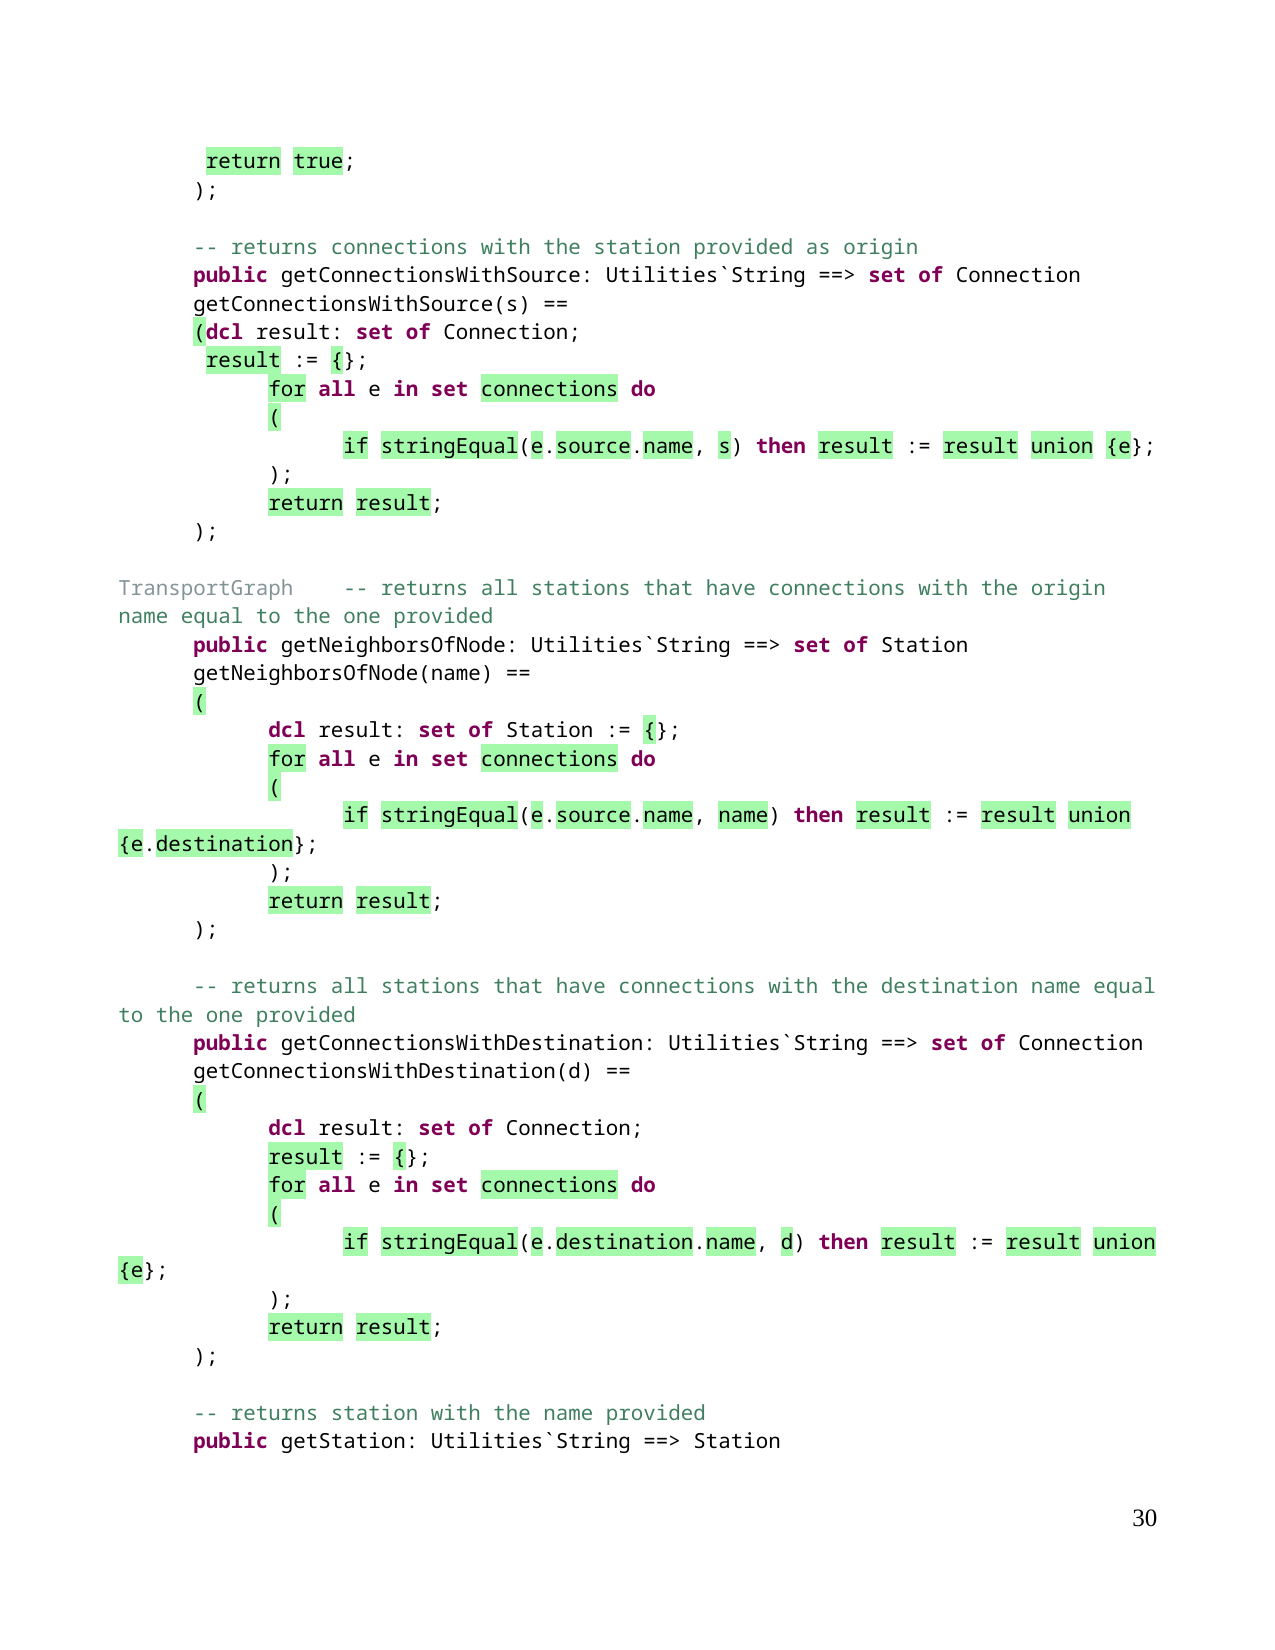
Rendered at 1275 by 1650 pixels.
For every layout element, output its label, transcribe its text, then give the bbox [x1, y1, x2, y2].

text -- returns connections with the station provided as origin [118, 232, 1157, 260]
text return result; [118, 488, 1157, 516]
text ( [118, 1199, 1157, 1227]
text ); [118, 857, 1157, 886]
text getNeighborsOfNode(name) == [118, 658, 1157, 687]
text dcl result: set of Station := {}; [118, 715, 1157, 744]
text if stringEqual(e.source.name, s) then result := result union {e}; [118, 431, 1157, 459]
text -- returns all stations that have connections with the destination name equal to the one provided [118, 971, 1157, 1028]
text return result; [118, 1312, 1157, 1341]
text dcl result: set of Connection; [118, 1113, 1157, 1142]
text public getConnectionsWithSource: Utilities`String ==> set of Connection [118, 260, 1157, 289]
text ); [118, 1341, 1157, 1369]
text ); [118, 1284, 1157, 1312]
text for all e in set connections do [118, 744, 1157, 772]
text for all e in set connections do [118, 374, 1157, 402]
text public getNeighborsOfNode: Utilities`String ==> set of Station [118, 630, 1157, 658]
text if stringEqual(e.source.name, name) then result := result union {e.destination}; [118, 801, 1157, 857]
text ( [118, 772, 1157, 801]
text return result; [118, 886, 1157, 914]
text ); [118, 516, 1157, 545]
text getConnectionsWithSource(s) == [118, 289, 1157, 317]
text for all e in set connections do [118, 1170, 1157, 1199]
text return true; [118, 147, 1157, 175]
text ); [118, 914, 1157, 943]
text TransportGraph -- returns all stations that have connections with the origin name equal to the one provided [118, 573, 1157, 630]
text -- returns station with the name provided [118, 1398, 1157, 1426]
text getConnectionsWithDestination(d) == [118, 1057, 1157, 1085]
text result := {}; [118, 1142, 1157, 1170]
text result := {}; [118, 346, 1157, 374]
text ( [118, 1085, 1157, 1113]
text public getConnectionsWithDestination: Utilities`String ==> set of Connection [118, 1028, 1157, 1057]
text public getStation: Utilities`String ==> Station [118, 1426, 1157, 1455]
text (dcl result: set of Connection; [118, 317, 1157, 346]
text ); [118, 175, 1157, 203]
text ( [118, 402, 1157, 431]
text if stringEqual(e.destination.name, d) then result := result union {e}; [118, 1227, 1157, 1284]
text ( [118, 687, 1157, 715]
text ); [118, 459, 1157, 488]
